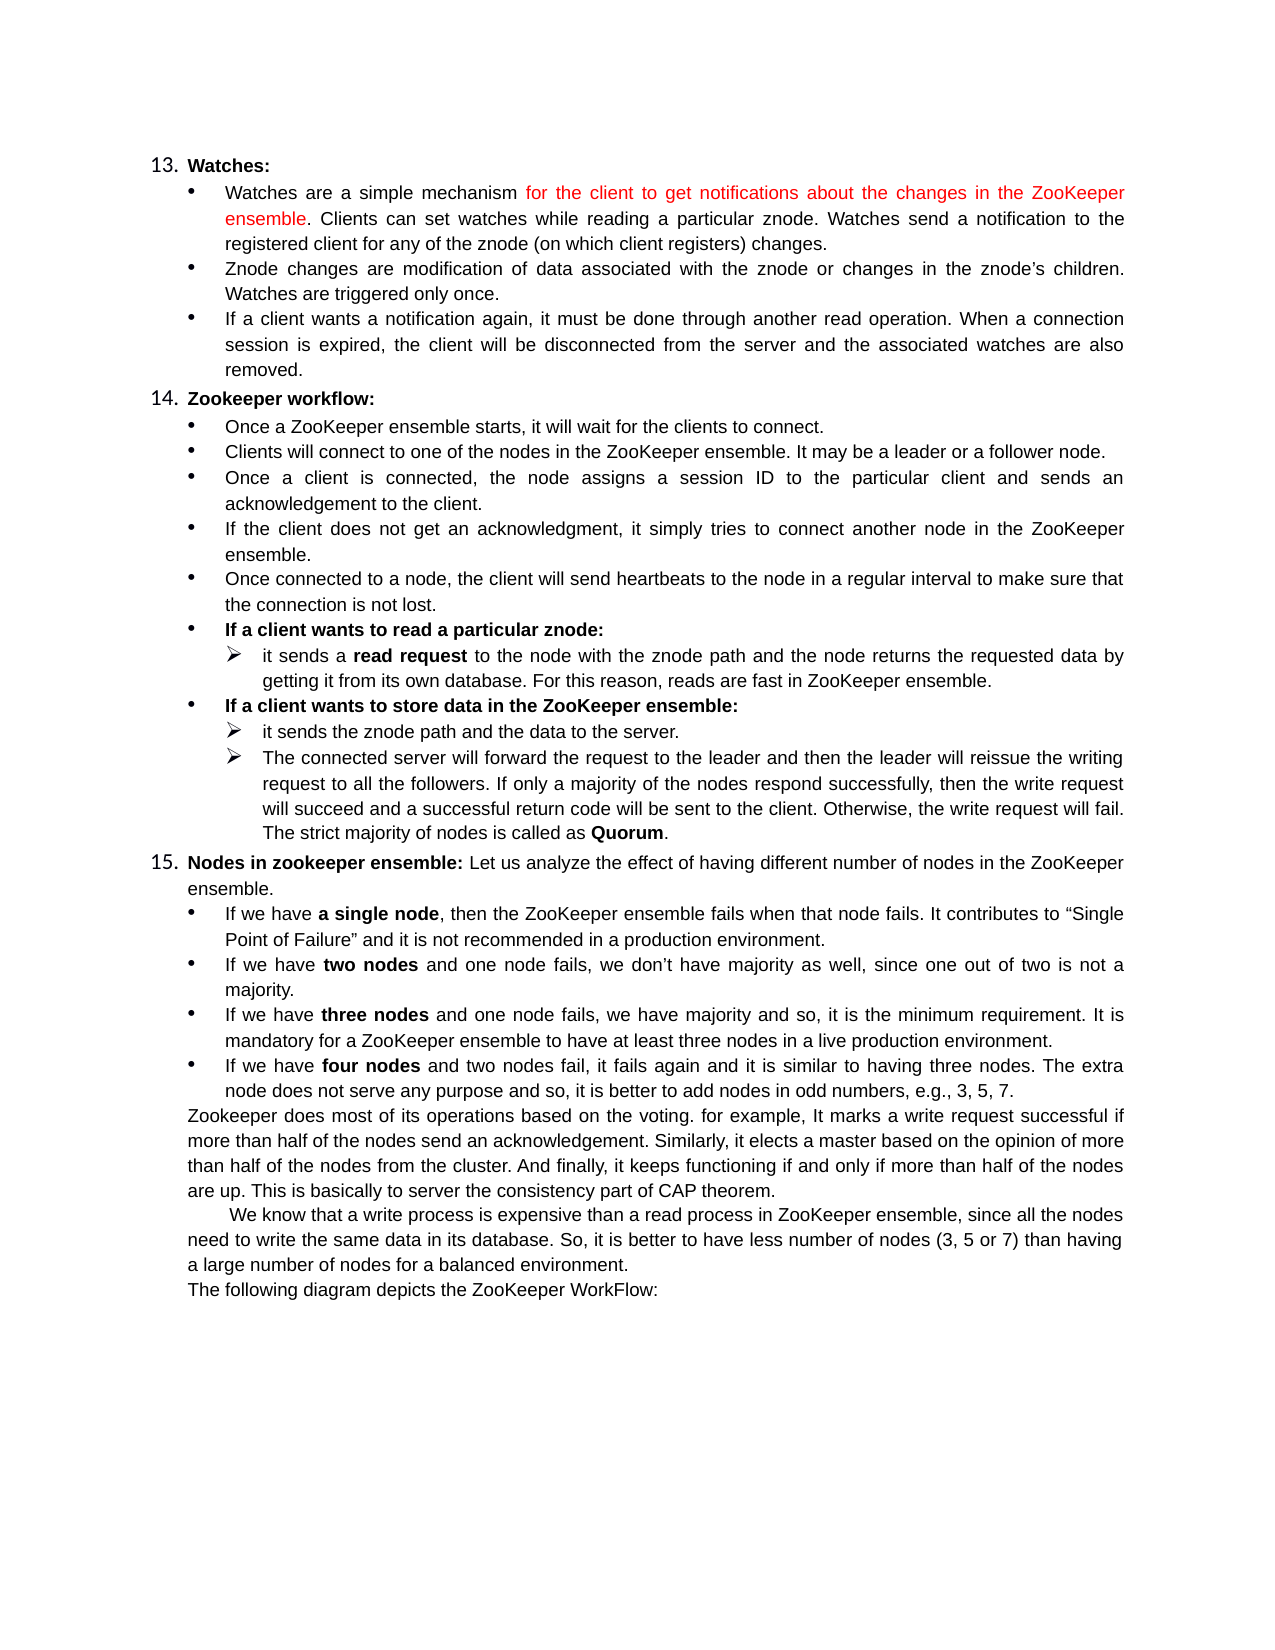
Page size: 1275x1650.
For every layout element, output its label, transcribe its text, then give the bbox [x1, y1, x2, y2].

list We know that a write process is expensive than a read process in ZooKeeper ensemble, since all the nodes need to write the same data in its database. So, it is better to have less number of nodes (3, 5 or 7) than having a large number of nodes for a balanced environment. [150, 1204, 1125, 1275]
list Clients will connect to one of the nodes in the ZooKeeper ensemble. It may be a leader or a follower node. [187, 441, 1125, 464]
list Zookeeper workflow: [150, 383, 1125, 411]
list If the client does not get an acknowledgment, it simply tries to connect another node in the ZooKeeper ensemble. [187, 518, 1125, 565]
list Once connected to a node, the client will send heartbeats to the node in a regular interval to make sure that the connection is not lost. [187, 568, 1125, 616]
list Once a client is connected, the node assigns a session ID to the particular client and sends an acknowledgement to the client. [187, 467, 1125, 514]
list The connected server will forward the request to the leader and then the leader will reissue the writing request to all the followers. If only a majority of the nodes respond successfully, then the write request will succeed and a successful return code will be sent to the client. Otherwise, the write request will fail. The strict majority of nodes is called as Quorum. [225, 747, 1125, 844]
list If a client wants a notification again, it must be done through another read operation. When a connection session is expired, the client will be disconnected from the server and the associated watches are also removed. [187, 308, 1125, 380]
list If we have four nodes and two nodes fail, it fails again and it is similar to having three nodes. The extra node does not serve any purpose and so, it is better to add nodes in odd numbers, e.g., 3, 5, 7. [187, 1054, 1125, 1102]
list Watches are a simple mechanism for the client to get notifications about the changes in the ZooKeeper ensemble. Clients can set watches while reading a particular znode. Watches send a notification to the registered client for any of the znode (on which client registers) changes. [187, 182, 1125, 254]
list it sends a read request to the node with the znode path and the node returns the requested data by getting it from its own database. For this reason, reads are fast in ZooKeeper ensemble. [225, 644, 1125, 692]
list If a client wants to read a particular znode: [187, 619, 1125, 641]
list Nodes in zookeeper ensemble: Let us analyze the effect of having different number of nodes in the ZooKeeper ensemble. [150, 847, 1125, 900]
list If a client wants to store data in the ZooKeeper ensemble: [187, 695, 1125, 718]
list The following diagram depicts the ZooKeeper WorkFlow: [150, 1278, 1125, 1300]
list If we have a single node, then the ZooKeeper ensemble fails when that node fails. It contributes to “Single Point of Failure” and it is not recommended in a production environment. [187, 903, 1125, 950]
list Once a ZooKeeper ensemble starts, it will wait for the clients to connect. [187, 416, 1125, 438]
list Zookeeper does most of its operations based on the voting. for example, It marks a write request successful if more than half of the nodes send an acknowledgement. Similarly, it elects a master based on the opinion of more than half of the nodes from the cluster. And finally, it keeps functioning if and only if more than half of the nodes are up. This is basically to server the consistency part of CAP theorem. [150, 1105, 1125, 1201]
list it sends the znode path and the data to the server. [225, 721, 1125, 743]
list If we have three nodes and one node fails, we have majority and so, it is the minimum requirement. It is mandatory for a ZooKeeper ensemble to have at least three nodes in a live production environment. [187, 1004, 1125, 1051]
list If we have two nodes and one node fails, we don’t have majority as well, since one out of two is not a majority. [187, 953, 1125, 1001]
list Znode changes are modification of data associated with the znode or changes in the znode’s children. Watches are triggered only once. [187, 257, 1125, 305]
list Watches: [150, 150, 1125, 178]
